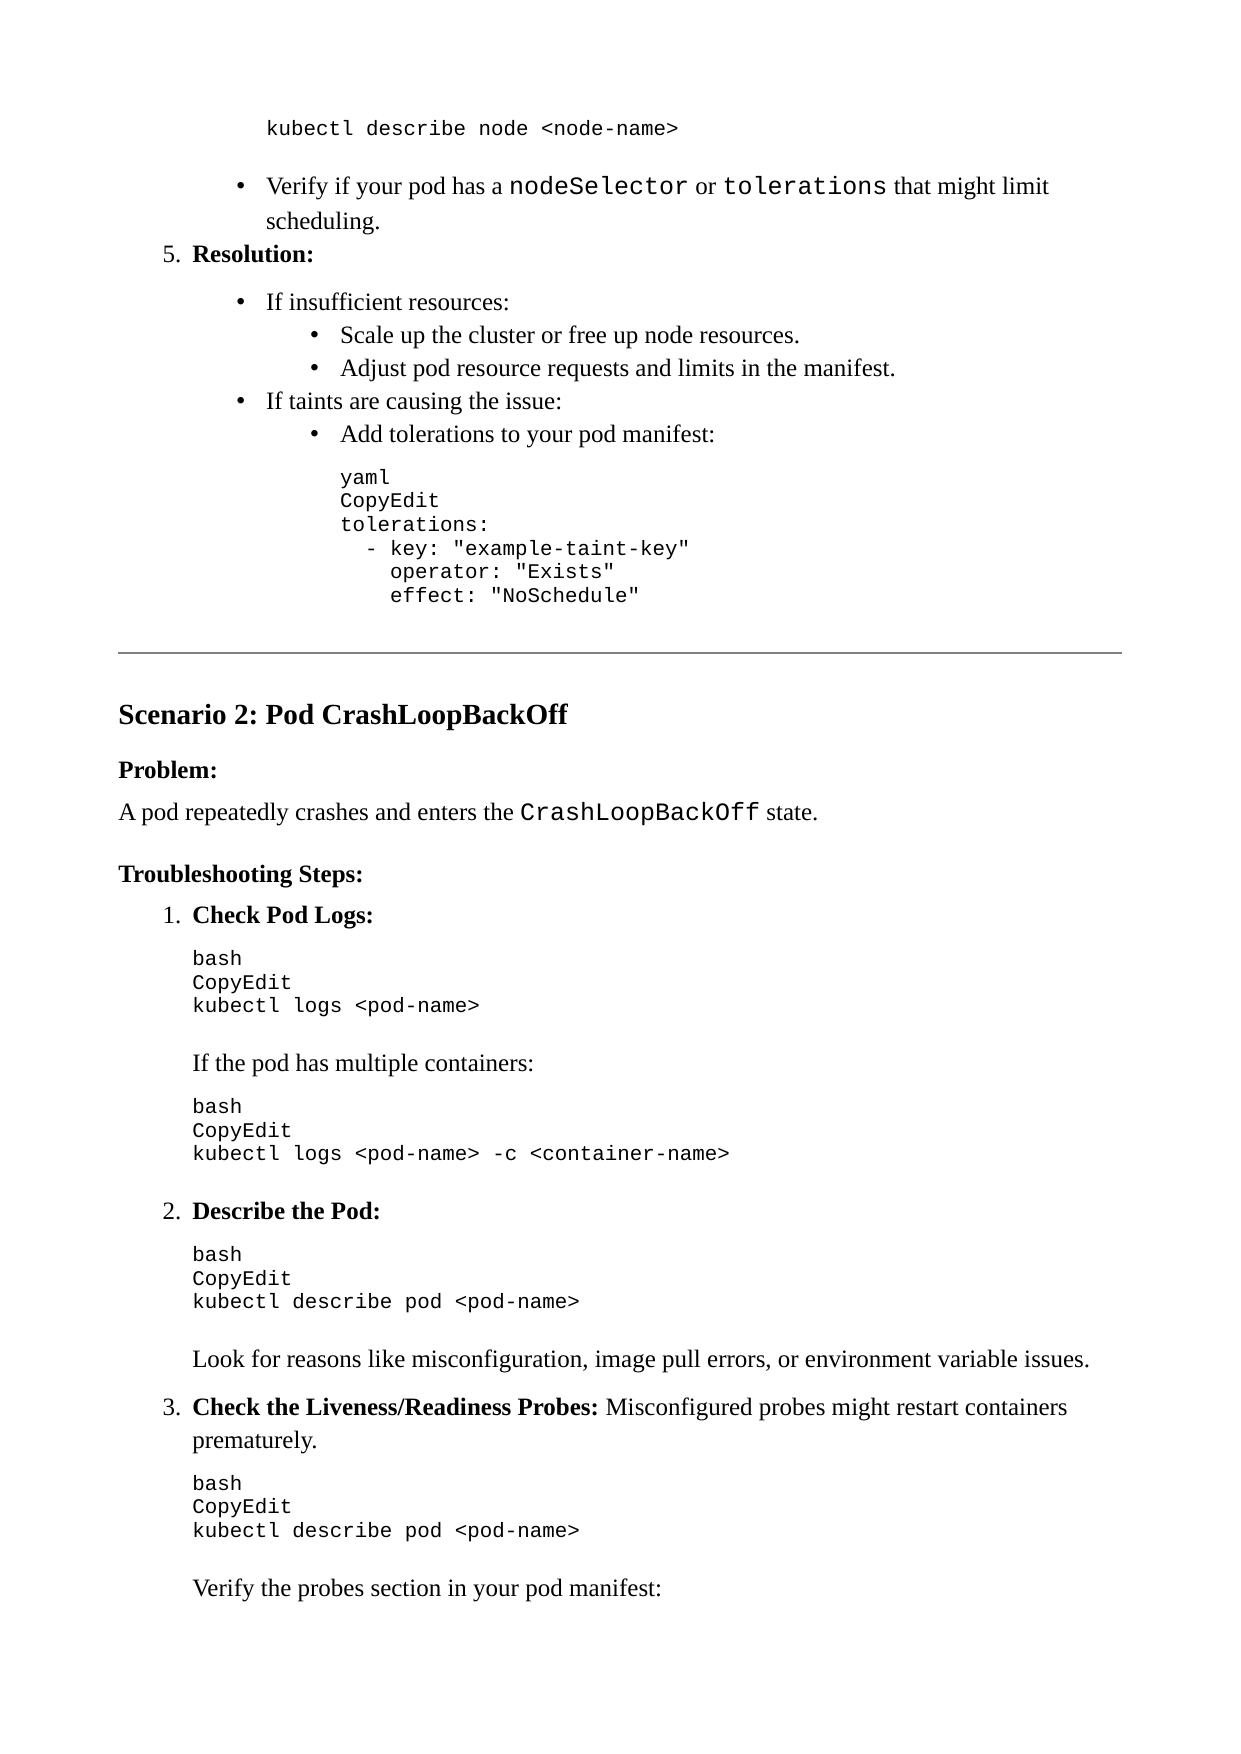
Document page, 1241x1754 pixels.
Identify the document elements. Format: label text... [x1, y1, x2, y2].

list Verify if your pod has a nodeSelector or tolerations that might limit scheduling. [236, 171, 1122, 235]
list Check Pod Logs: [162, 900, 1122, 929]
list CopyEdit [162, 1496, 1122, 1520]
list If the pod has multiple containers: [162, 1048, 1122, 1077]
list Resolution: [162, 239, 1122, 268]
list kubectl describe pod <pod-name> [162, 1520, 1122, 1544]
list If insufficient resources: [236, 287, 1122, 316]
text A pod repeatedly crashes and enters the CrashLoopBackOff state. [118, 797, 1122, 827]
list Check the Liveness/Readiness Probes: Misconfigured probes might restart containers prematurely. [162, 1392, 1122, 1454]
subtitle Troubleshooting Steps: [118, 859, 1122, 888]
list CopyEdit [162, 1120, 1122, 1143]
list effect: "NoSchedule" [310, 585, 1122, 608]
list operator: "Exists" [310, 561, 1122, 585]
subtitle Problem: [118, 755, 1122, 784]
list bash [162, 1096, 1122, 1120]
list Scale up the cluster or free up node resources. [310, 320, 1122, 349]
list Describe the Pod: [162, 1196, 1122, 1225]
list bash [162, 1473, 1122, 1496]
list yaml [310, 467, 1122, 490]
list Look for reasons like misconfiguration, image pull errors, or environment variable issues. [162, 1344, 1122, 1373]
list CopyEdit [162, 1268, 1122, 1291]
list kubectl logs <pod-name> [162, 995, 1122, 1019]
list If taints are causing the issue: [236, 386, 1122, 415]
list bash [162, 1244, 1122, 1268]
list CopyEdit [162, 972, 1122, 995]
list Verify the probes section in your pod manifest: [162, 1573, 1122, 1602]
list bash [162, 948, 1122, 972]
list kubectl describe pod <pod-name> [162, 1291, 1122, 1315]
list tolerations: [310, 514, 1122, 538]
list Adjust pod resource requests and limits in the manifest. [310, 353, 1122, 382]
list kubectl describe node <node-name> [236, 118, 1122, 142]
subtitle Scenario 2: Pod CrashLoopBackOff [118, 697, 1122, 730]
list CopyEdit [310, 490, 1122, 514]
list - key: "example-taint-key" [310, 538, 1122, 561]
list Add tolerations to your pod manifest: [310, 419, 1122, 448]
list kubectl logs <pod-name> -c <container-name> [162, 1143, 1122, 1167]
